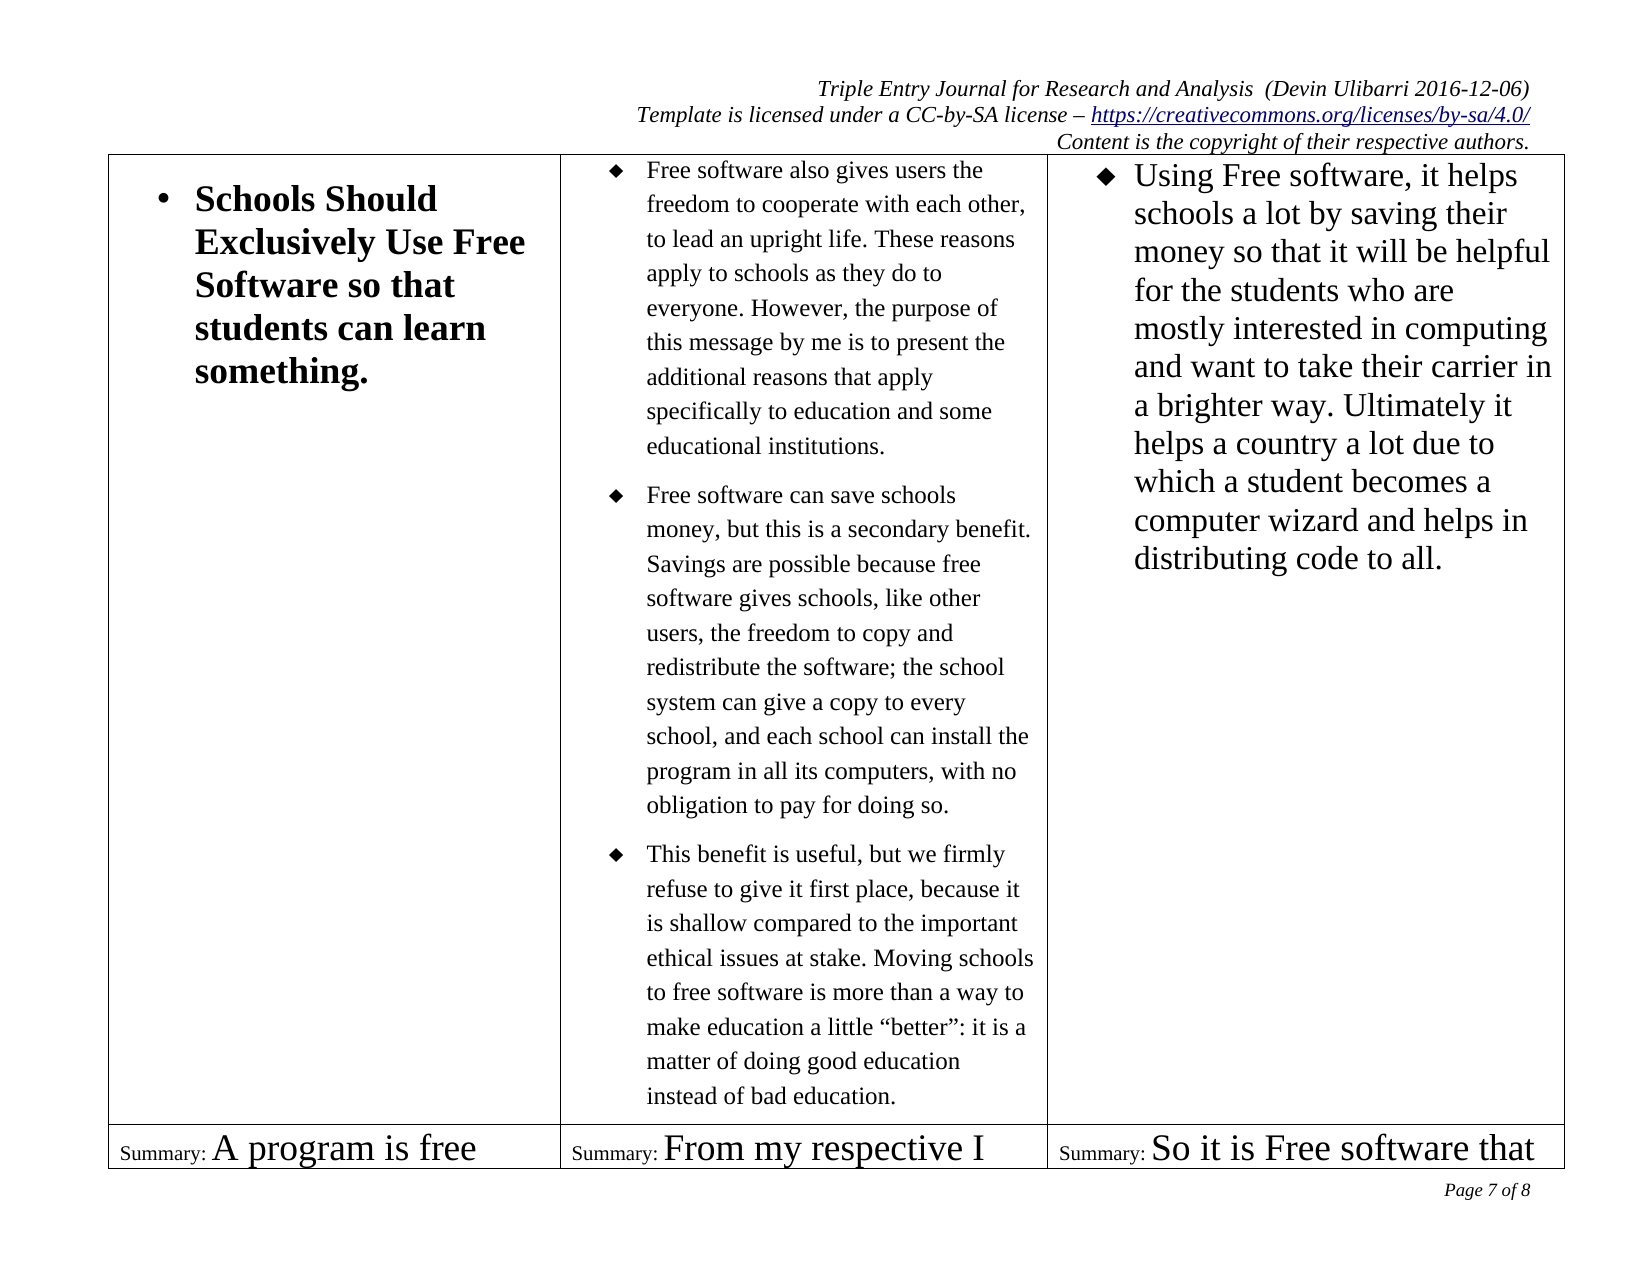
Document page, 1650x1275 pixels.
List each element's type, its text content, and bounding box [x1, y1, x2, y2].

table_cell Using Free software, it helps schools a lot by saving their money so that it will be helpful for the students who are mostly interested in computing and want to take their carrier in a brighter way. Ultimately it helps a country a lot due to which a student becomes a computer wizard and helps in distributing code to all. [1048, 155, 1564, 1124]
table_cell Summary: A program is free [109, 1125, 560, 1168]
table_cell Free software also gives users the freedom to cooperate with each other, to lead an upright life. These reasons apply to schools as they do to everyone. However, the purpose of this message by me is to present the additional reasons that apply specifically to education and some educational institutions. Free software can save schools money, but this is a secondary benefit. Savings are possible because free software gives schools, like other users, the freedom to copy and redistribute the software; the school system can give a copy to every school, and each school can install the program in all its computers, with no obligation to pay for doing so. This benefit is useful, but we firmly refuse to give it first place, because it is shallow compared to the important ethical issues at stake. Moving schools to free software is more than a way to make education a little “better”: it is a matter of doing good education instead of bad education. [561, 155, 1047, 1124]
table_cell Summary: From my respective I [561, 1125, 1047, 1168]
table_cell Schools Should Exclusively Use Free Software so that students can learn something. [109, 155, 560, 1124]
table_cell Summary: So it is Free software that [1048, 1125, 1564, 1168]
